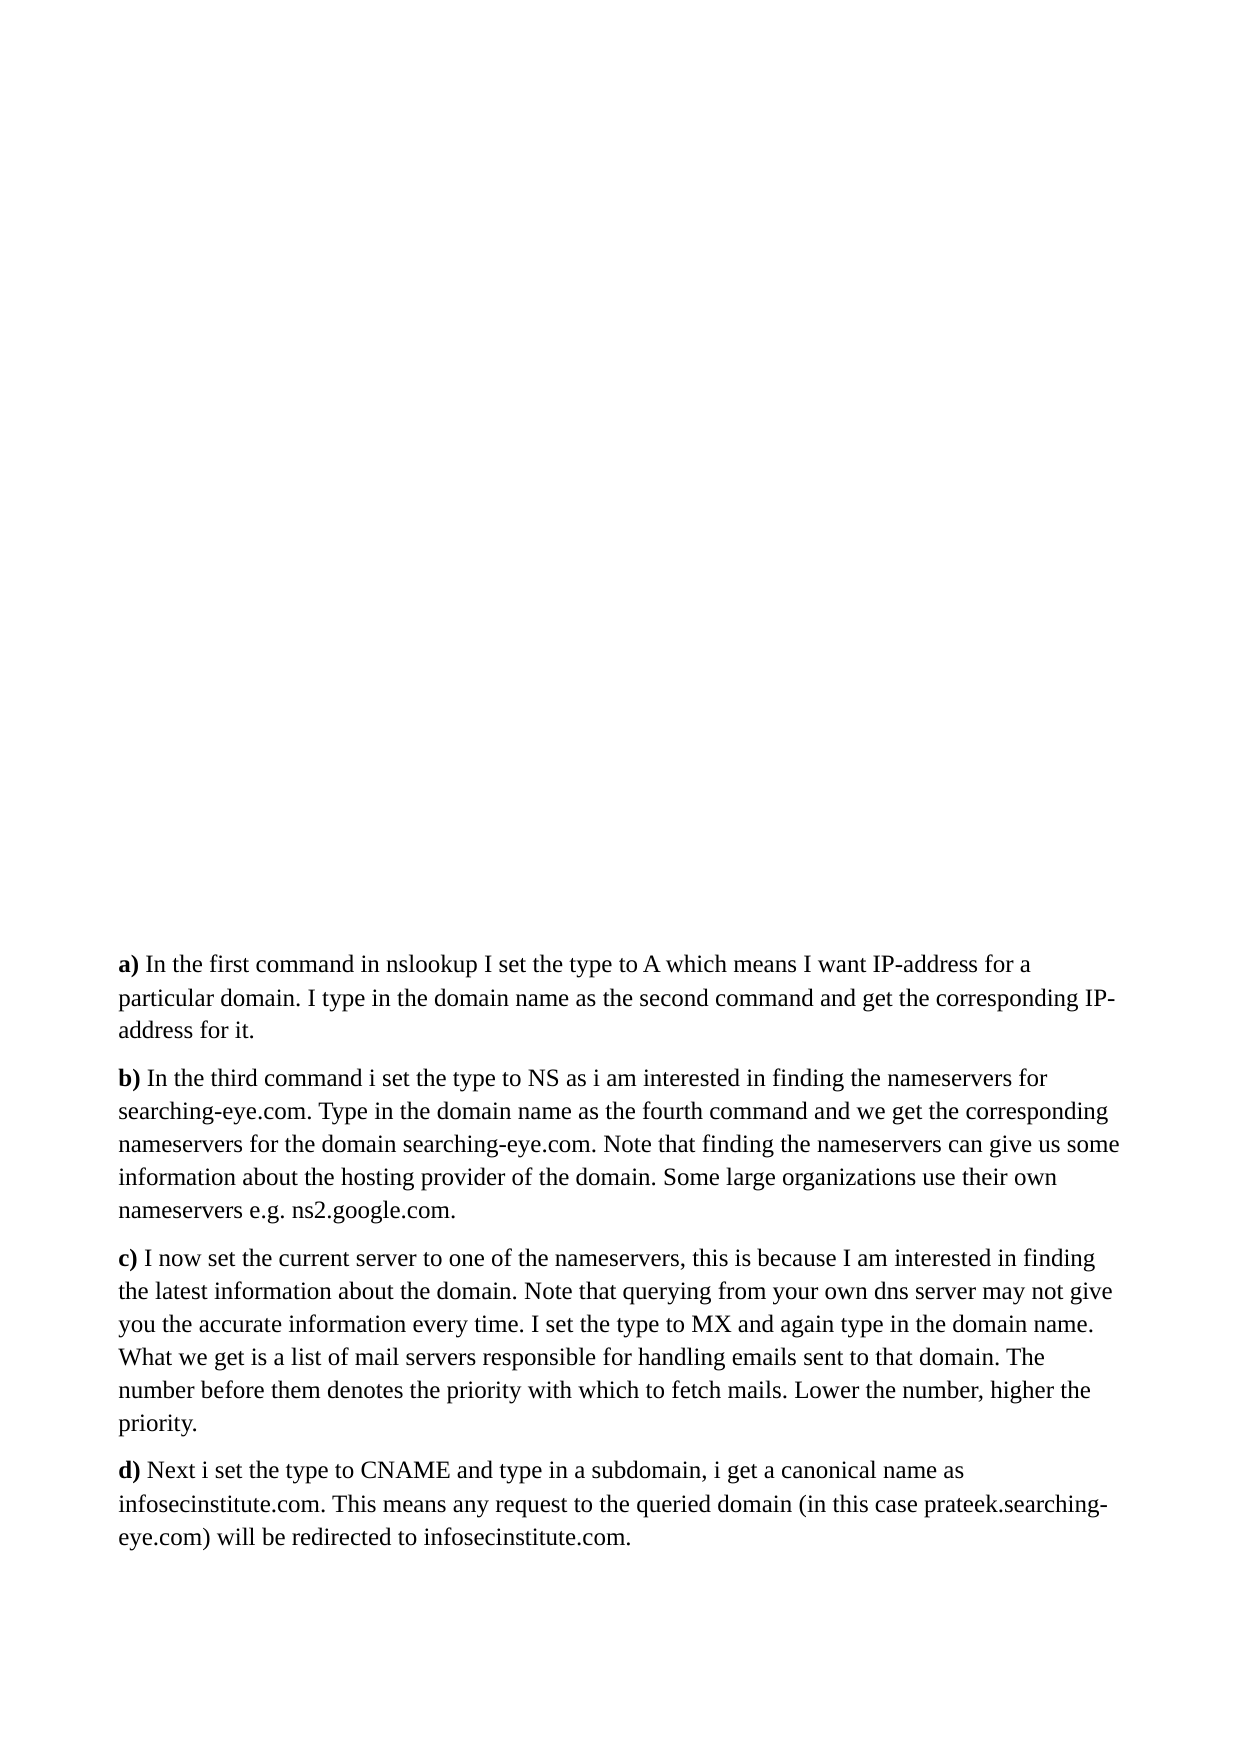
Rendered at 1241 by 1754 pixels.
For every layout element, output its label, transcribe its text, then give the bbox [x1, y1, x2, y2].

text a) In the first command in nslookup I set the type to A which means I want IP-address for a particular domain. I type in the domain name as the second command and get the corresponding IP-address for it. [118, 949, 1122, 1044]
text d) Next i set the type to CNAME and type in a subdomain, i get a canonical name as infosecinstitute.com. This means any request to the queried domain (in this case prateek.searching-eye.com) will be redirected to infosecinstitute.com. [118, 1456, 1122, 1550]
text b) In the third command i set the type to NS as i am interested in finding the nameservers for searching-eye.com. Type in the domain name as the fourth command and we get the corresponding nameservers for the domain searching-eye.com. Note that finding the nameservers can give us some information about the hosting provider of the domain. Some large organizations use their own nameservers e.g. ns2.google.com. [118, 1063, 1122, 1224]
text c) I now set the current server to one of the nameservers, this is because I am interested in finding the latest information about the domain. Note that querying from your own dns server may not give you the accurate information every time. I set the type to MX and again type in the domain name. What we get is a list of mail servers responsible for handling emails sent to that domain. The number before them denotes the priority with which to fetch mails. Lower the number, higher the priority. [118, 1243, 1122, 1437]
